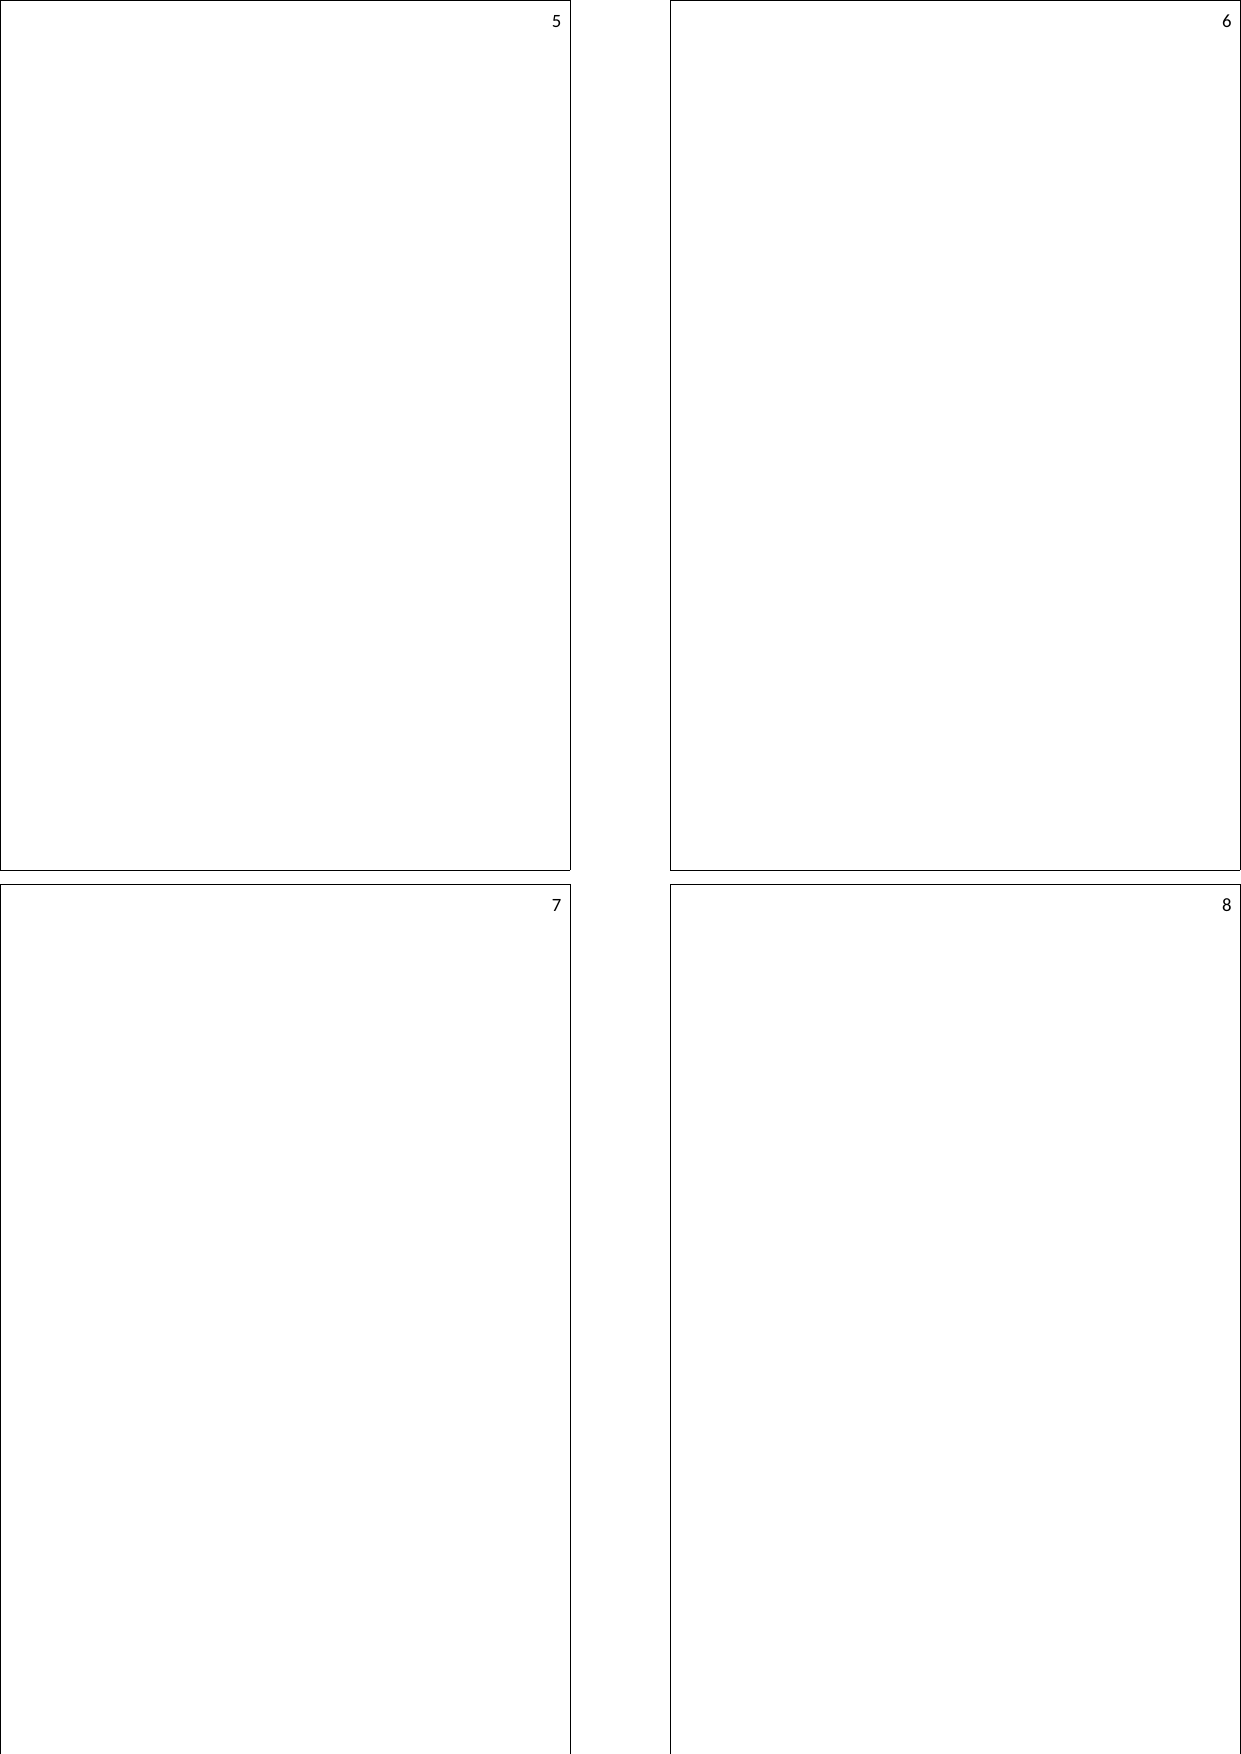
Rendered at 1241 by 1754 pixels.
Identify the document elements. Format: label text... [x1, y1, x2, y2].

text 5 [9, 9, 561, 32]
text 7 [9, 893, 561, 916]
text 6 [679, 9, 1231, 32]
text 8 [679, 893, 1231, 916]
